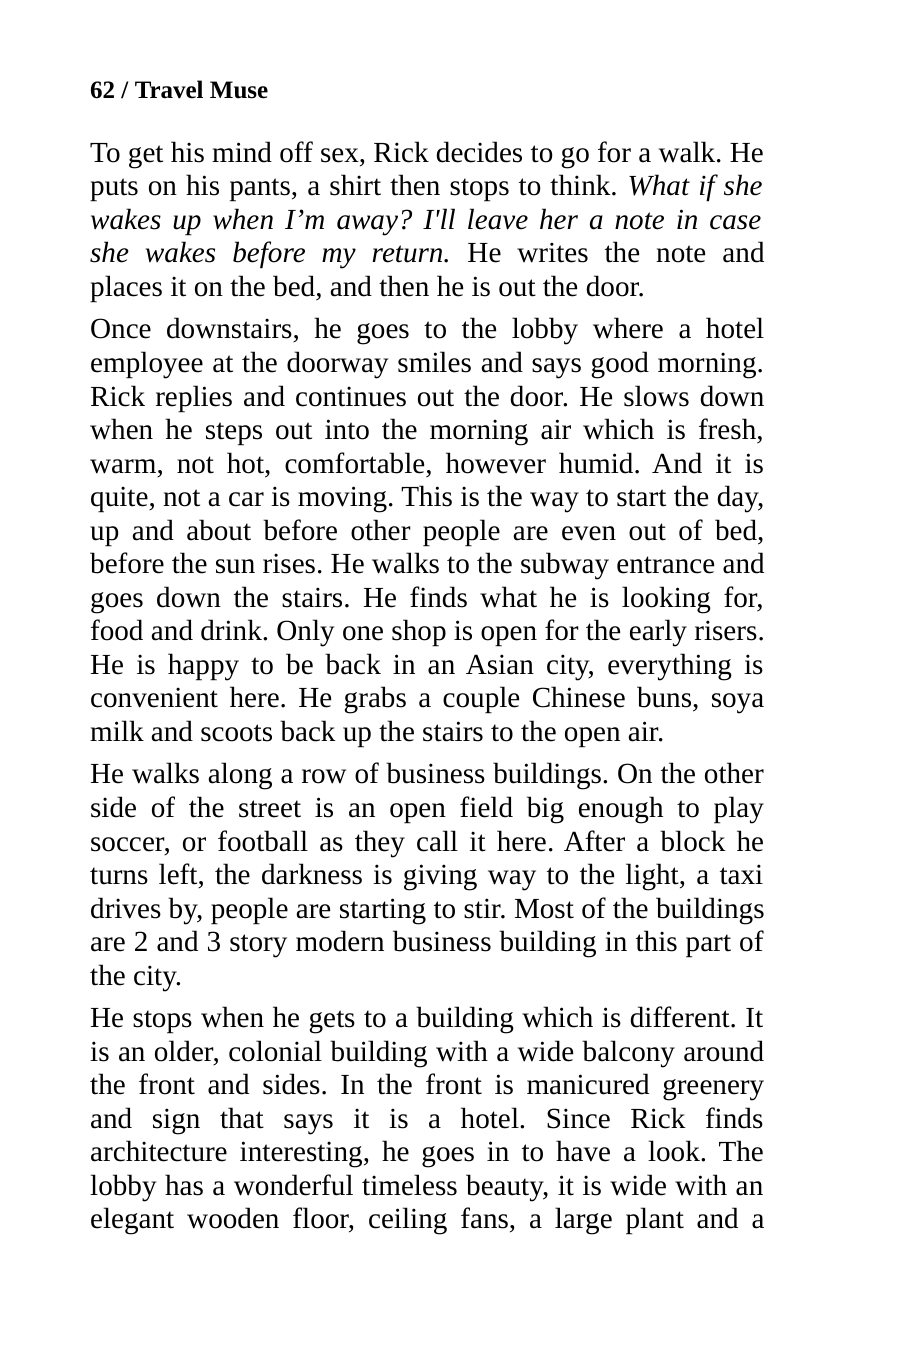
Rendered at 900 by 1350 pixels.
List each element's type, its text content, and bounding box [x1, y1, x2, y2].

text He stops when he gets to a building which is different. It is an older, colonial building with a wide balcony around the front and sides. In the front is manicured greenery and sign that says it is a hotel. Since Rick finds architecture interesting, he goes in to have a look. The lobby has a wonderful timeless beauty, it is wide with an elegant wooden floor, ceiling fans, a large plant and a [90, 1000, 765, 1235]
text Once downstairs, he goes to the lobby where a hotel employee at the doorway smiles and says good morning. Rick replies and continues out the door. He slows down when he steps out into the morning air which is fresh, warm, not hot, comfortable, however humid. And it is quite, not a car is moving. This is the way to start the day, up and about before other people are even out of bed, before the sun rises. He walks to the subway entrance and goes down the stairs. He finds what he is looking for, food and drink. Only one shop is open for the early risers. He is happy to be back in an Asian city, everything is convenient here. He grabs a couple Chinese buns, soya milk and scoots back up the stairs to the open air. [90, 312, 765, 748]
text To get his mind off sex, Rick decides to go for a walk. He puts on his pants, a shirt then stops to think. What if she wakes up when I’m away? I'll leave her a note in case she wakes before my return. He writes the note and places it on the bed, and then he is out the door. [90, 135, 765, 303]
text He walks along a row of business buildings. On the other side of the street is an open field big enough to play soccer, or football as they call it here. After a block he turns left, the darkness is giving way to the light, a taxi drives by, people are starting to stir. Most of the buildings are 2 and 3 story modern business building in this part of the city. [90, 757, 765, 991]
